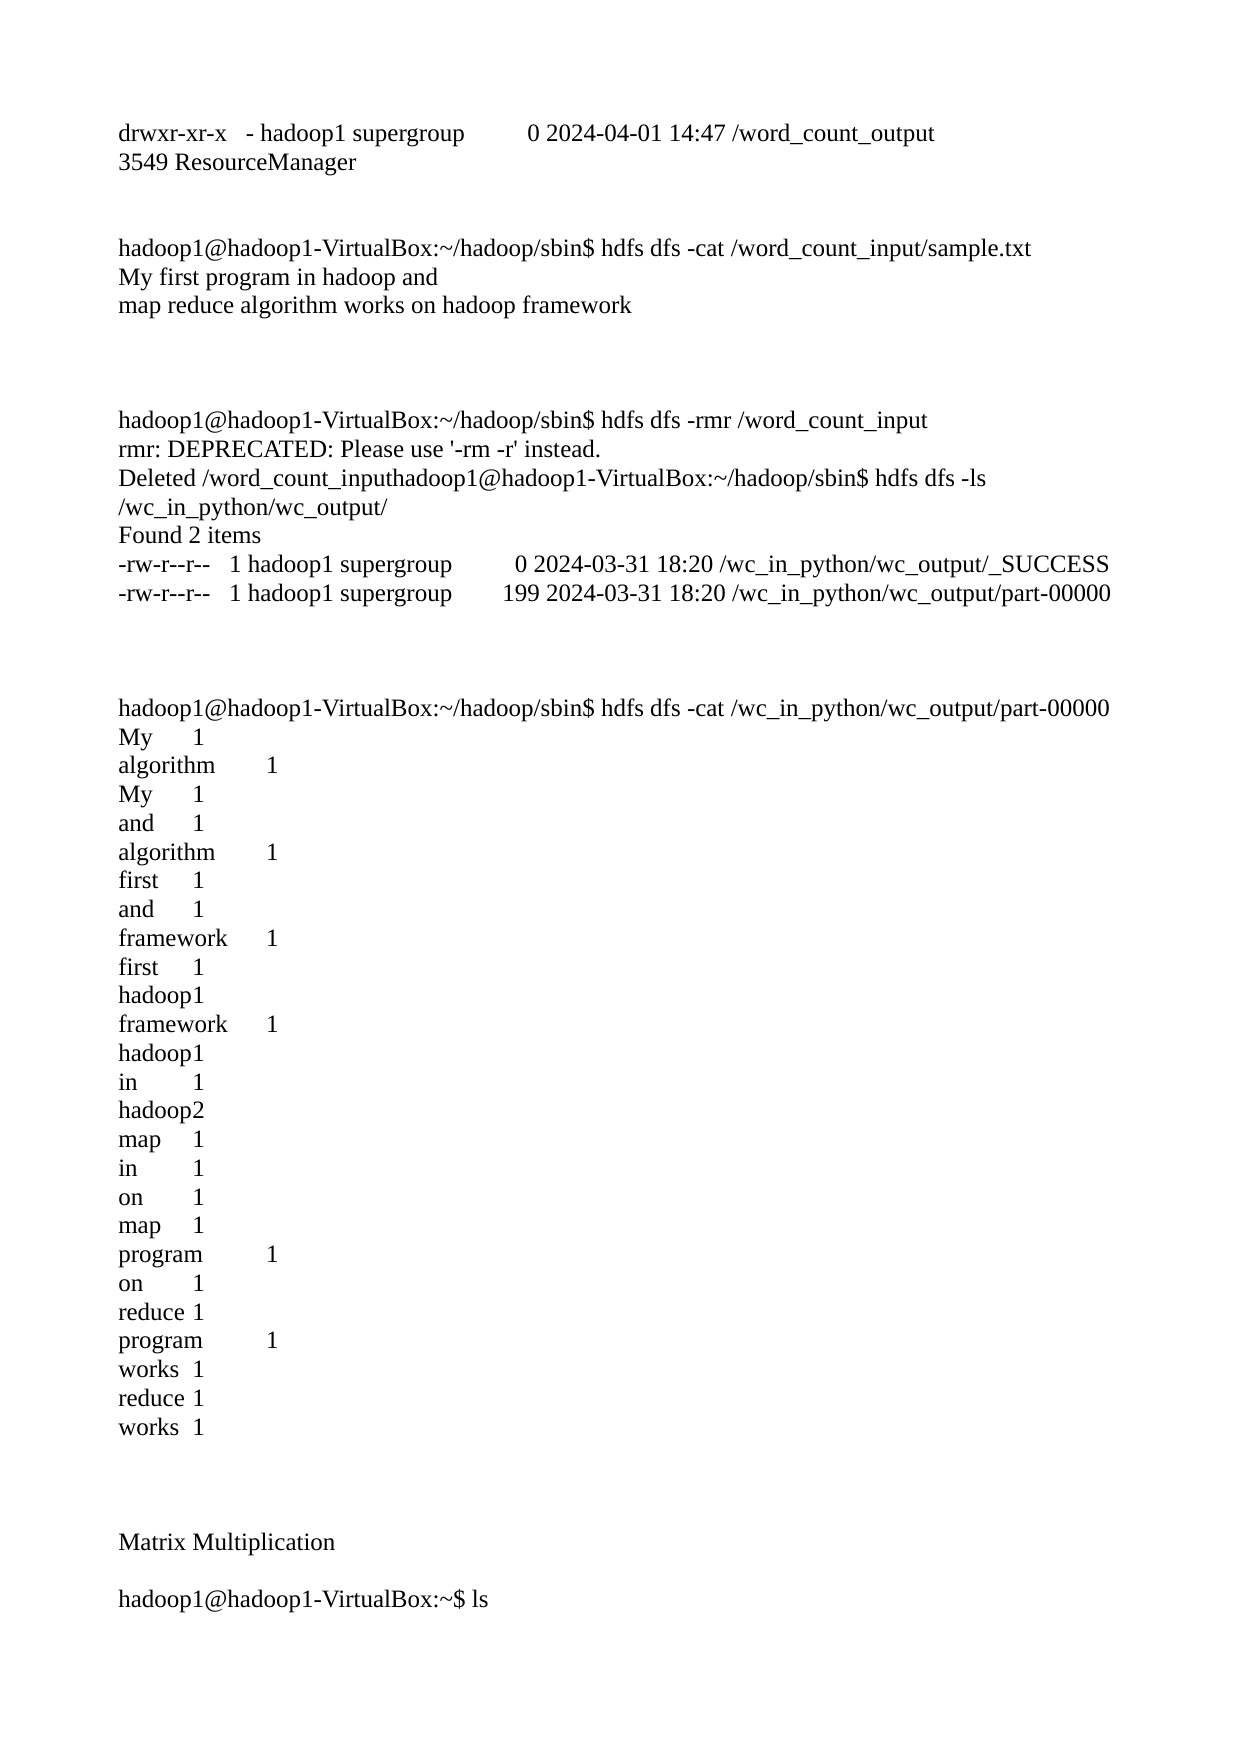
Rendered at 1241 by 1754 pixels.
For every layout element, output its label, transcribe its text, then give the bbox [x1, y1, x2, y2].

text on 1 [118, 1182, 1122, 1211]
text hadoop1@hadoop1-VirtualBox:~$ ls [118, 1584, 1122, 1613]
text -rw-r--r-- 1 hadoop1 supergroup 0 2024-03-31 18:20 /wc_in_python/wc_output/_SUCCESS [118, 549, 1122, 578]
text algorithm 1 [118, 751, 1122, 779]
text program 1 [118, 1239, 1122, 1268]
text hadoop1@hadoop1-VirtualBox:~/hadoop/sbin$ hdfs dfs -rmr /word_count_input [118, 406, 1122, 434]
text map 1 [118, 1124, 1122, 1153]
text in 1 [118, 1153, 1122, 1182]
text hadoop 2 [118, 1096, 1122, 1124]
text framework 1 [118, 1009, 1122, 1038]
text hadoop 1 [118, 981, 1122, 1009]
text works 1 [118, 1354, 1122, 1383]
text and 1 [118, 808, 1122, 837]
text My 1 [118, 722, 1122, 751]
text first 1 [118, 866, 1122, 894]
text drwxr-xr-x - hadoop1 supergroup 0 2024-04-01 14:47 /word_count_output [118, 118, 1122, 147]
text -rw-r--r-- 1 hadoop1 supergroup 199 2024-03-31 18:20 /wc_in_python/wc_output/part-00000 [118, 578, 1122, 607]
text Deleted /word_count_inputhadoop1@hadoop1-VirtualBox:~/hadoop/sbin$ hdfs dfs -ls /wc_in_python/wc_output/ [118, 463, 1122, 521]
text Matrix Multiplication [118, 1527, 1122, 1556]
text rmr: DEPRECATED: Please use '-rm -r' instead. [118, 434, 1122, 463]
text map 1 [118, 1211, 1122, 1239]
text works 1 [118, 1412, 1122, 1441]
text reduce 1 [118, 1383, 1122, 1412]
text reduce 1 [118, 1297, 1122, 1326]
text on 1 [118, 1268, 1122, 1297]
text algorithm 1 [118, 837, 1122, 866]
text Found 2 items [118, 521, 1122, 549]
text and 1 [118, 894, 1122, 923]
text in 1 [118, 1067, 1122, 1096]
text hadoop1@hadoop1-VirtualBox:~/hadoop/sbin$ hdfs dfs -cat /word_count_input/sample.txt [118, 233, 1122, 262]
text map reduce algorithm works on hadoop framework [118, 291, 1122, 319]
text hadoop 1 [118, 1038, 1122, 1067]
text framework 1 [118, 923, 1122, 952]
text first 1 [118, 952, 1122, 981]
text 3549 ResourceManager [118, 147, 1122, 176]
text program 1 [118, 1326, 1122, 1354]
text My first program in hadoop and [118, 262, 1122, 291]
text My 1 [118, 779, 1122, 808]
text hadoop1@hadoop1-VirtualBox:~/hadoop/sbin$ hdfs dfs -cat /wc_in_python/wc_output/part-00000 [118, 693, 1122, 722]
